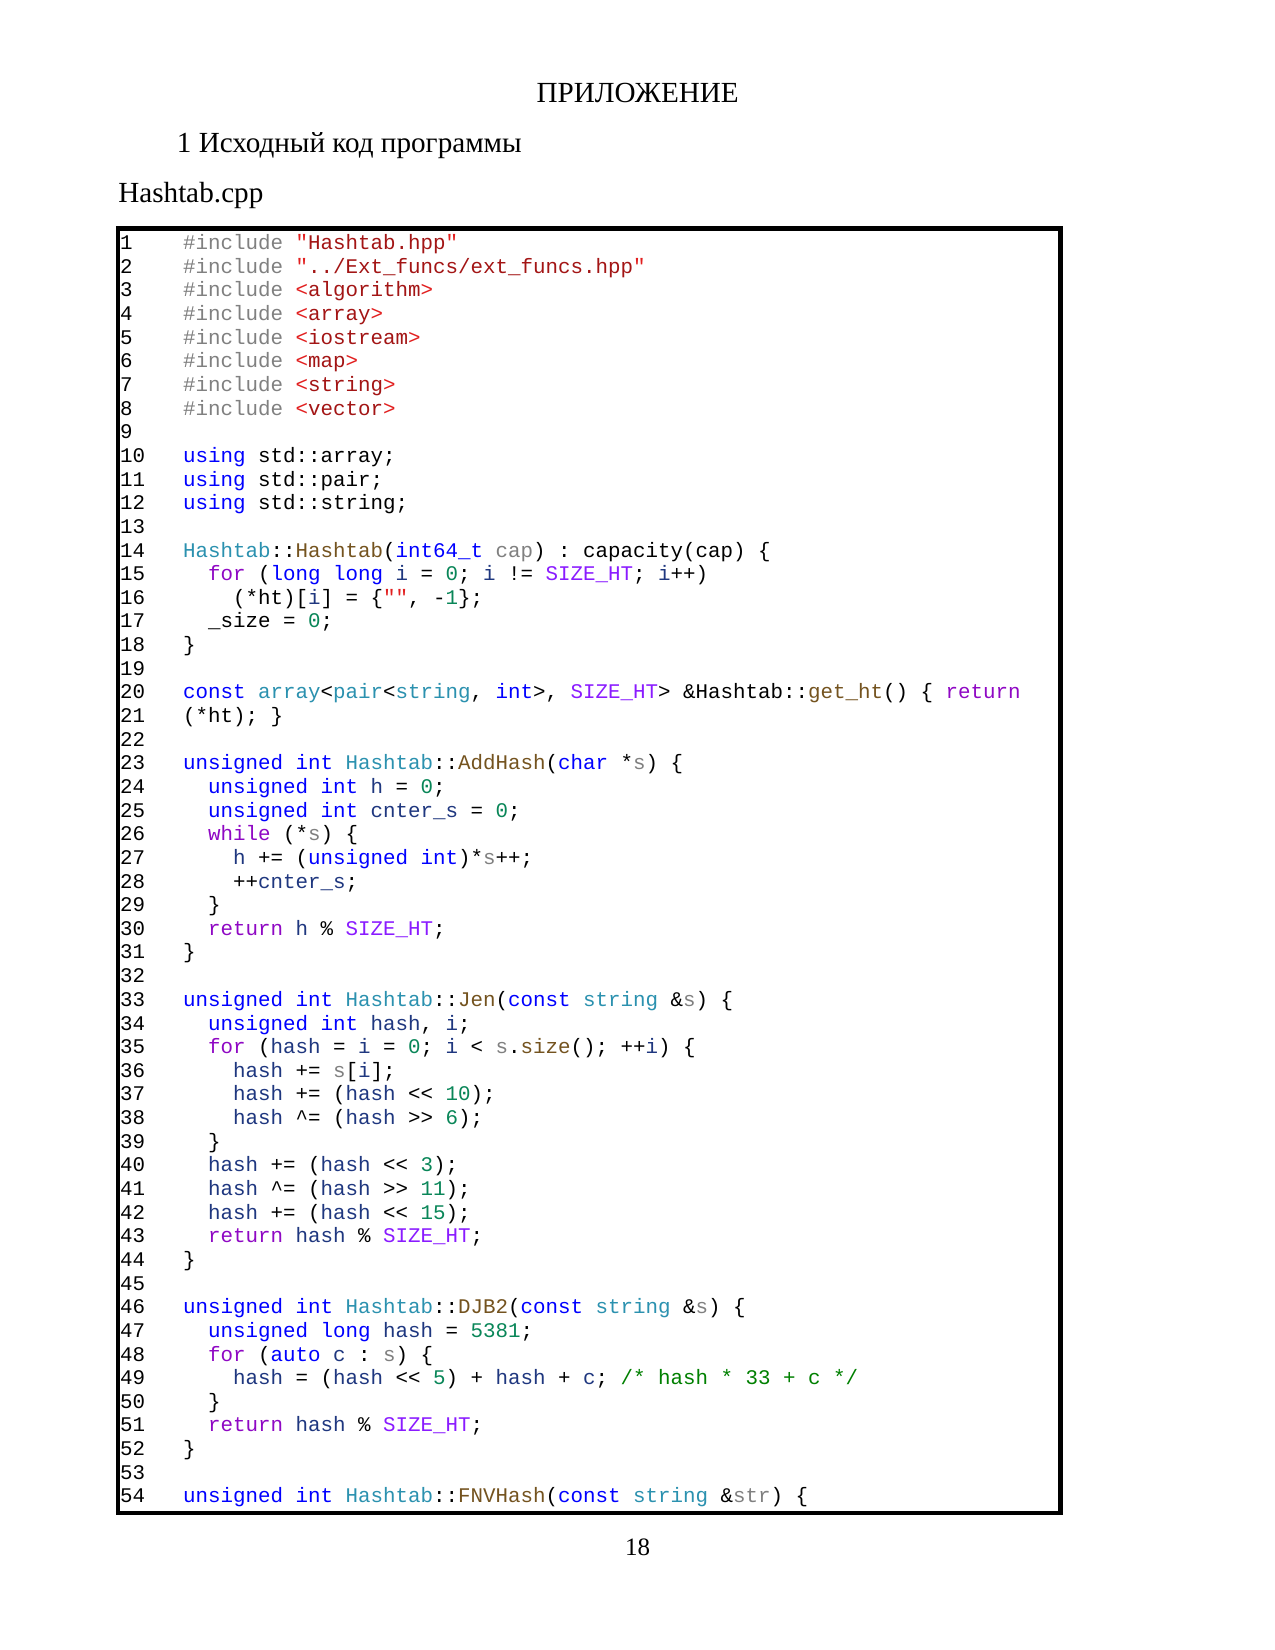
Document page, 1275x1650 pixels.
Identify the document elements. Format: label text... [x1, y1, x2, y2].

table_header 1 2 3 4 5 6 7 8 9 10 11 12 13 14 15 16 17 18 19 20 21 22 23 24 25 26 27 28 29 30 31 32 33 34 35 36 37 38 39 40 41 42 43 44 45 46 47 48 49 50 51 52 53 54 [120, 231, 181, 1511]
list ПРИЛОЖЕНИЕ [118, 75, 1157, 108]
text 1 Исходный код программы [118, 125, 1157, 159]
text Hashtab.cpp [118, 176, 1157, 209]
